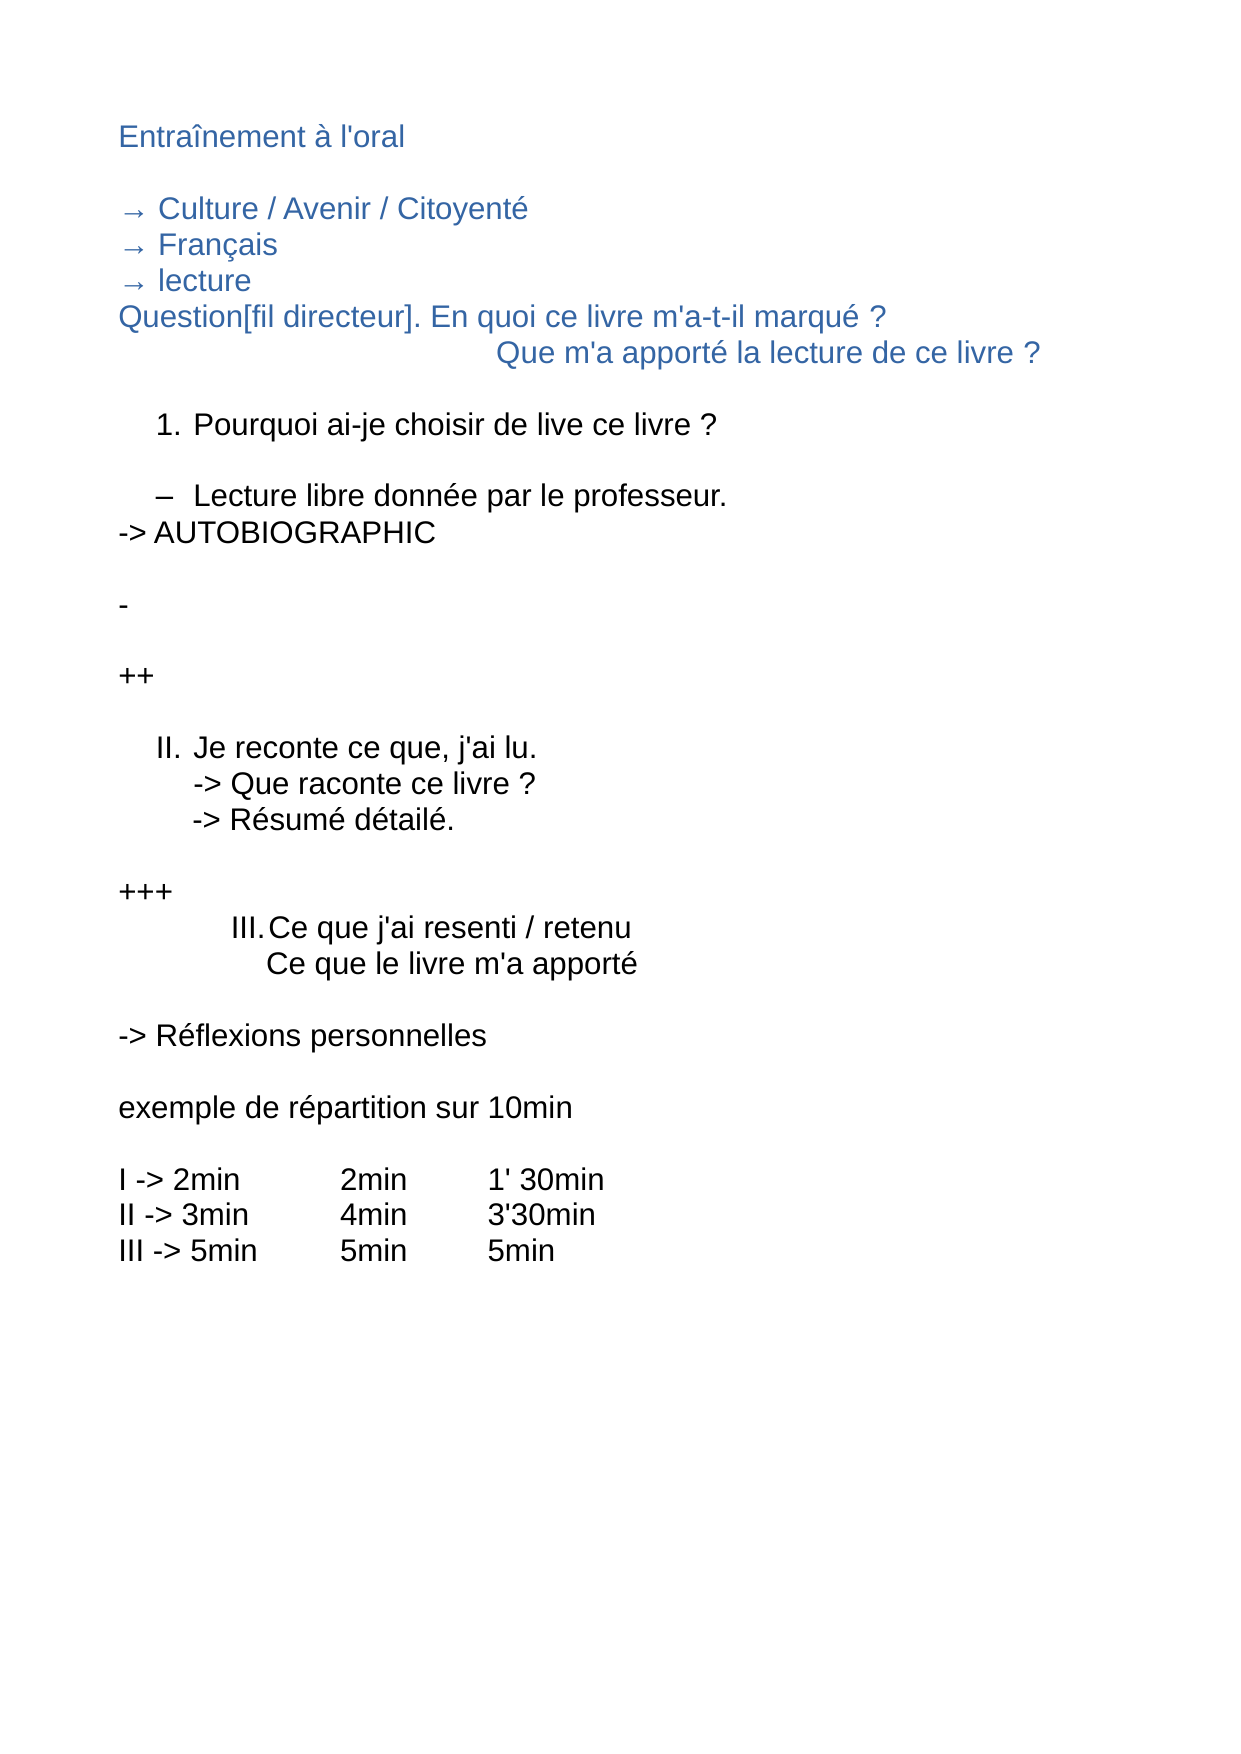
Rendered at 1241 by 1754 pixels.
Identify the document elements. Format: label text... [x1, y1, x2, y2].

text Que m'a apporté la lecture de ce livre ? [118, 334, 1122, 370]
text I -> 2min 2min 1' 30min [118, 1161, 1122, 1196]
text Question[fil directeur]. En quoi ce livre m'a-t-il marqué ? [118, 298, 1122, 334]
text Ce que le livre m'a apporté [118, 945, 1122, 981]
text -> AUTOBIOGRAPHIC [118, 514, 1122, 549]
text ++ [118, 657, 1122, 693]
list Pourquoi ai-je choisir de live ce livre ? [156, 406, 1122, 442]
text II -> 3min 4min 3'30min [118, 1196, 1122, 1232]
text exemple de répartition sur 10min [118, 1089, 1122, 1124]
text III -> 5min 5min 5min [118, 1232, 1122, 1268]
list Je reconte ce que, j'ai lu. [156, 729, 1122, 765]
text → Français [118, 226, 1122, 262]
text - [118, 586, 1122, 621]
text -> Réflexions personnelles [118, 1017, 1122, 1053]
text → lecture [118, 262, 1122, 298]
list -> Que raconte ce livre ? [156, 765, 1122, 801]
text +++ [118, 873, 1122, 909]
text Entraînement à l'oral [118, 118, 1122, 154]
list Ce que j'ai resenti / retenu [231, 909, 1122, 945]
list Lecture libre donnée par le professeur. [156, 477, 1122, 514]
text → Culture / Avenir / Citoyenté [118, 190, 1122, 226]
text -> Résumé détailé. [118, 801, 1122, 837]
